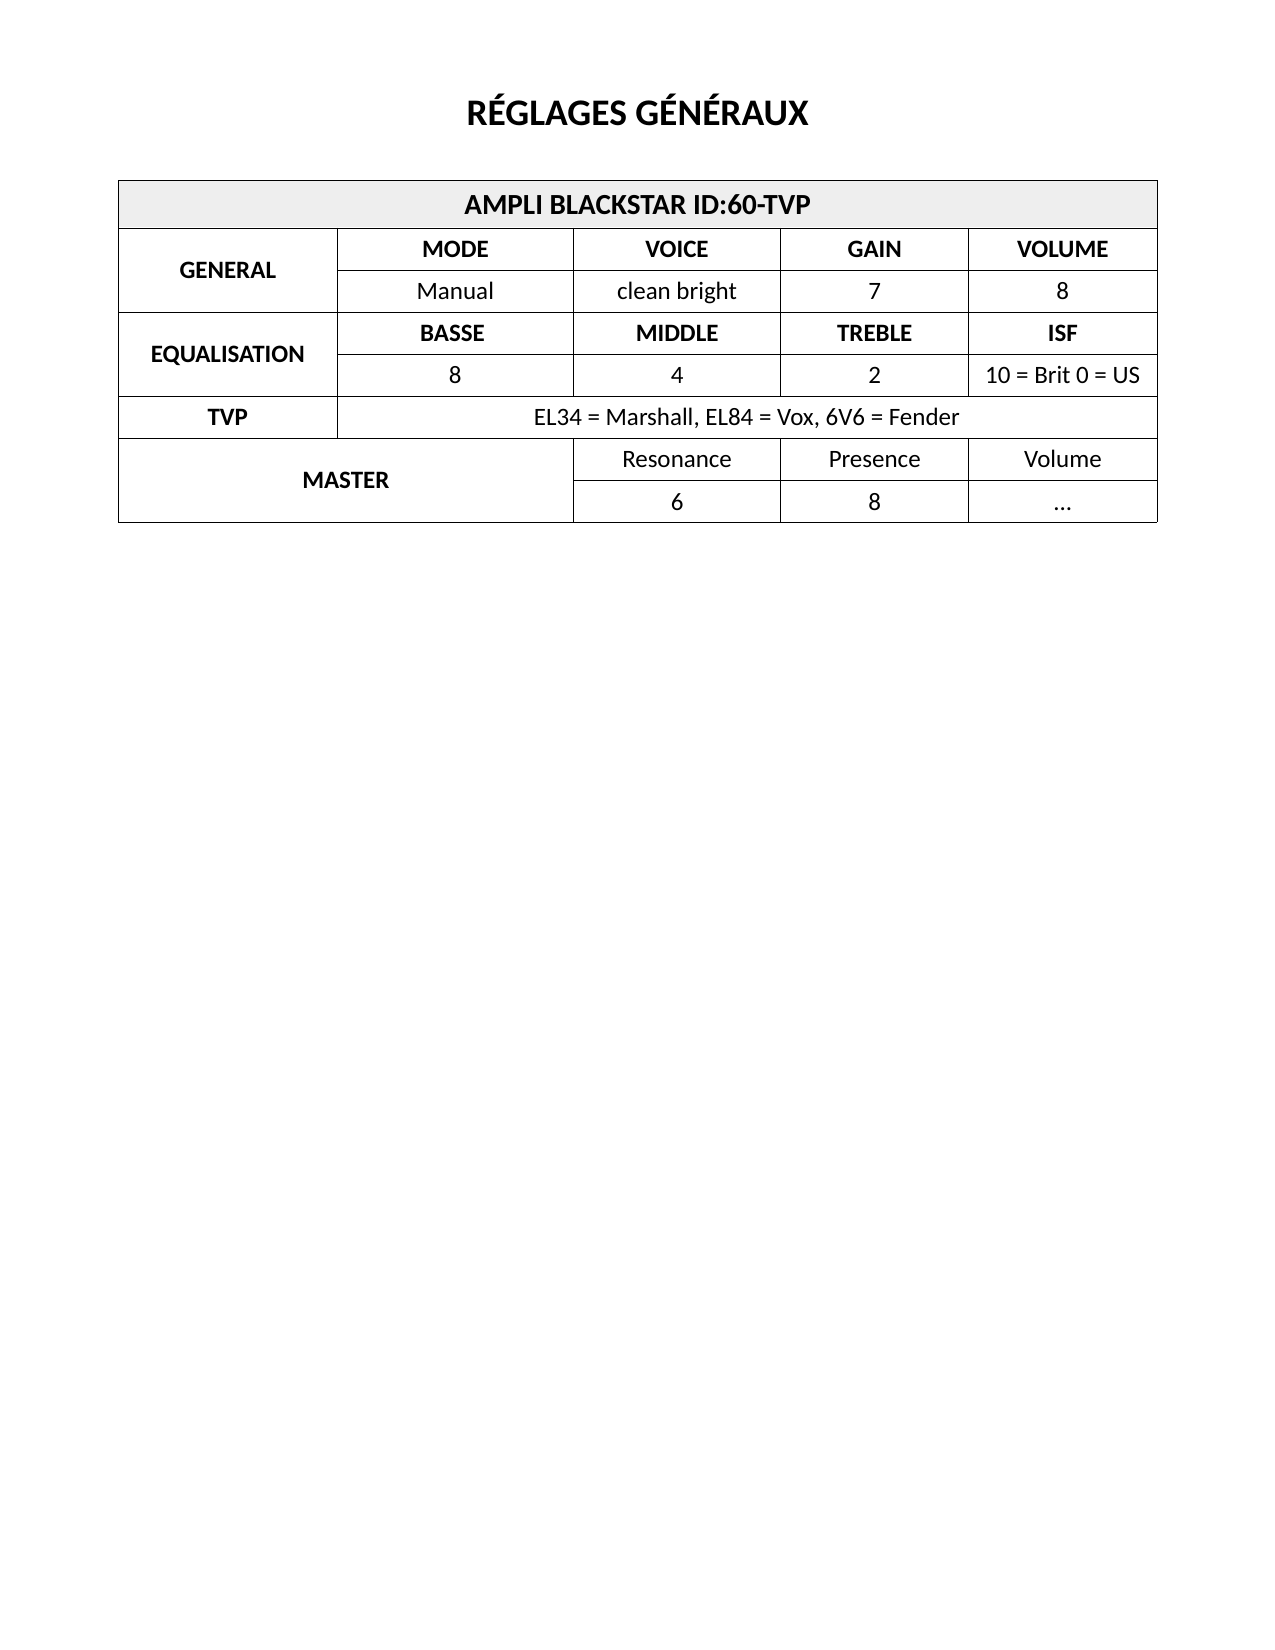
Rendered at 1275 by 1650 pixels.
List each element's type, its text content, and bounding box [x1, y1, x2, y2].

table_cell TVP [119, 397, 337, 438]
table_cell 6 [574, 481, 780, 522]
text RÉGLAGES GÉNÉRAUX [118, 88, 1157, 134]
table_cell 2 [781, 355, 968, 396]
table_cell 8 [338, 355, 573, 396]
table_cell EL34 = Marshall, EL84 = Vox, 6V6 = Fender [338, 397, 1157, 438]
table_cell MIDDLE [574, 313, 780, 354]
table_cell 10 = Brit 0 = US [969, 355, 1157, 396]
table_cell Resonance [574, 439, 780, 480]
table_cell MODE [338, 229, 573, 269]
table_cell 8 [781, 481, 968, 522]
table_cell GENERAL [119, 229, 337, 312]
table_cell 8 [969, 271, 1157, 312]
table_cell 7 [781, 271, 968, 312]
table_cell Presence [781, 439, 968, 480]
table_cell EQUALISATION [119, 313, 337, 396]
table_cell VOLUME [969, 229, 1157, 269]
table_cell MASTER [119, 439, 573, 522]
table_cell Volume [969, 439, 1157, 480]
table_cell Manual [338, 271, 573, 312]
table_cell BASSE [338, 313, 573, 354]
table_cell TREBLE [781, 313, 968, 354]
table_cell 4 [574, 355, 780, 396]
table_cell GAIN [781, 229, 968, 269]
table_cell clean bright [574, 271, 780, 312]
table_header AMPLI BLACKSTAR ID:60-TVP [119, 181, 1157, 227]
table_cell VOICE [574, 229, 780, 269]
table_cell ... [969, 481, 1157, 522]
table_cell ISF [969, 313, 1157, 354]
